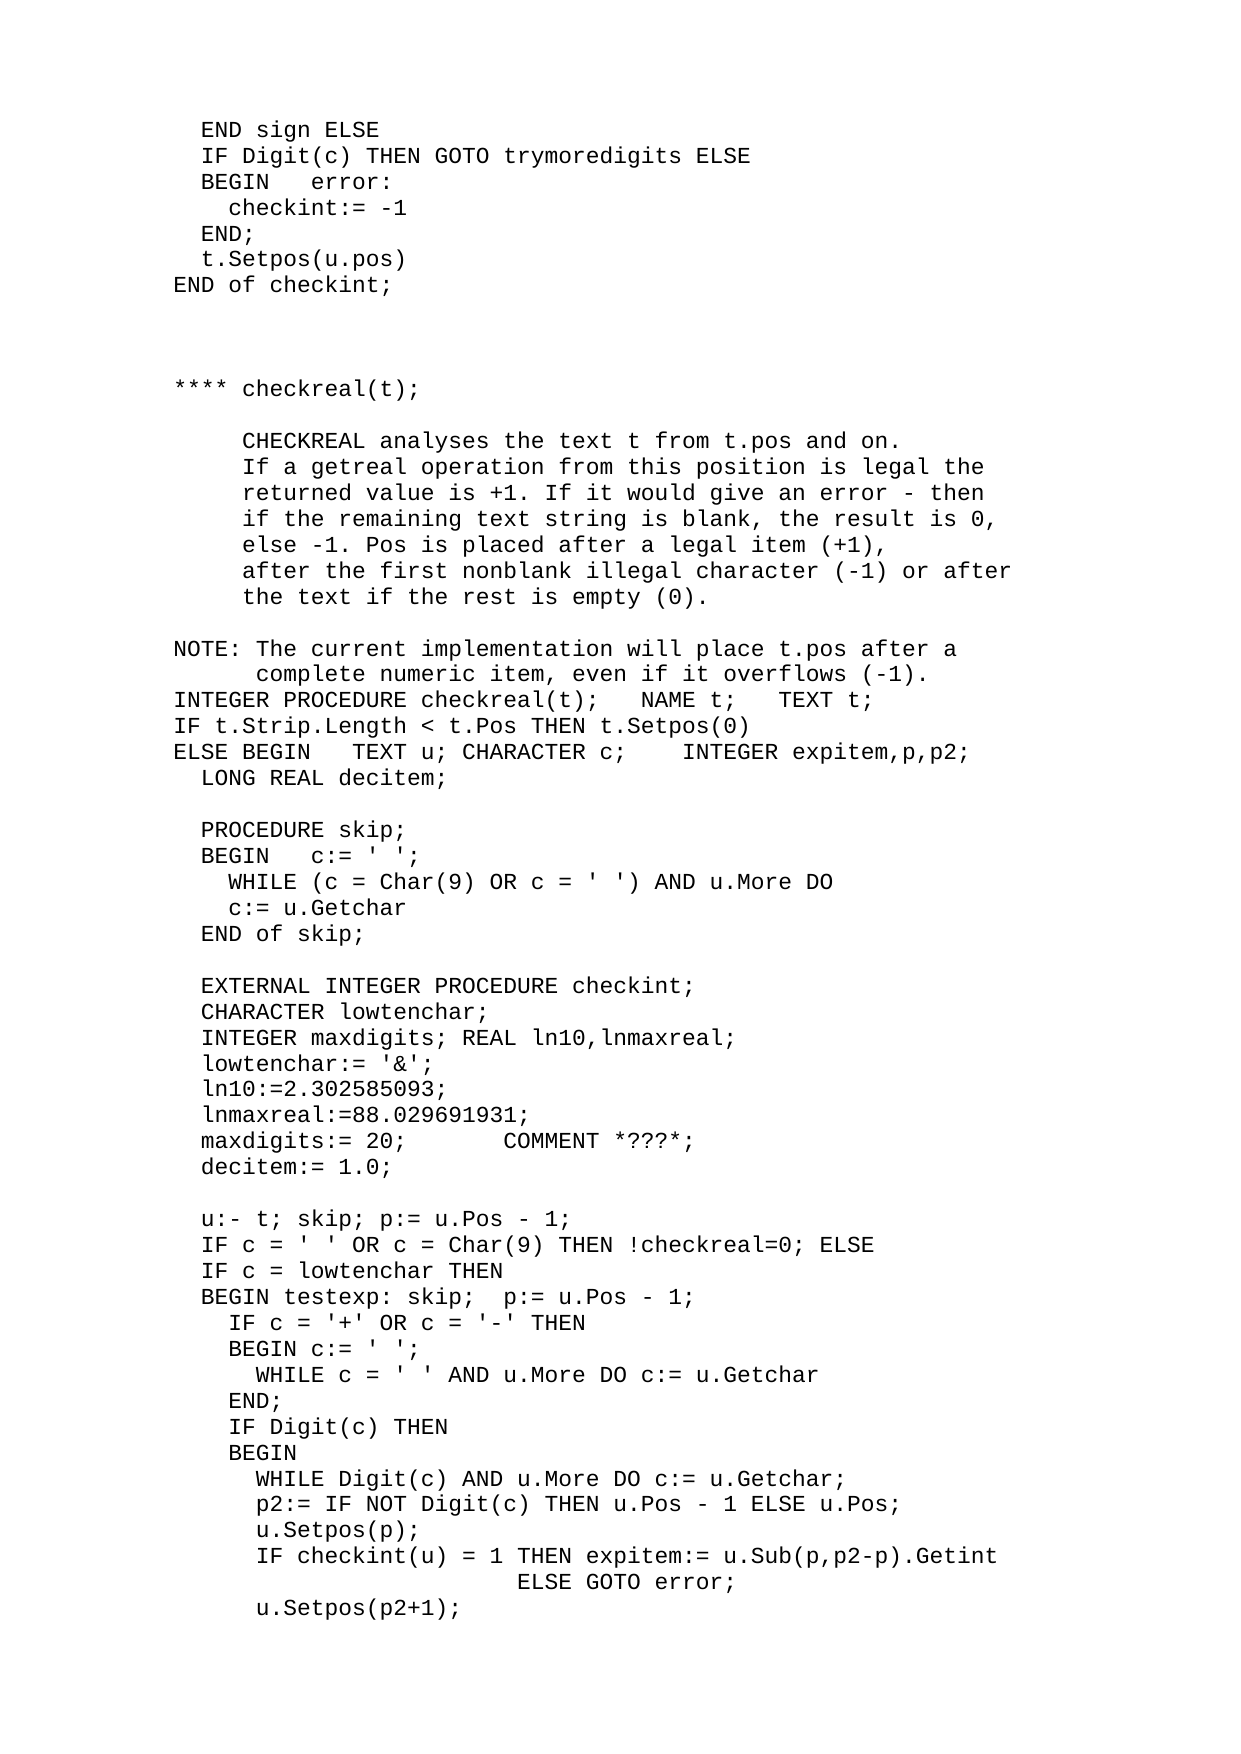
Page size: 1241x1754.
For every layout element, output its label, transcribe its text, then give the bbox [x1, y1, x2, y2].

text maxdigits:= 20; COMMENT *???*; [118, 1130, 1122, 1156]
text IF t.Strip.Length < t.Pos THEN t.Setpos(0) [118, 715, 1122, 741]
text ln10:=2.302585093; [118, 1078, 1122, 1104]
text EXTERNAL INTEGER PROCEDURE checkint; [118, 974, 1122, 1000]
text END of skip; [118, 922, 1122, 948]
text BEGIN c:= ' '; [118, 1337, 1122, 1363]
text p2:= IF NOT Digit(c) THEN u.Pos - 1 ELSE u.Pos; [118, 1493, 1122, 1519]
text END; [118, 222, 1122, 248]
text END of checkint; [118, 274, 1122, 300]
text returned value is +1. If it would give an error - then [118, 481, 1122, 507]
text IF Digit(c) THEN [118, 1415, 1122, 1441]
text INTEGER PROCEDURE checkreal(t); NAME t; TEXT t; [118, 689, 1122, 715]
text ELSE GOTO error; [118, 1571, 1122, 1597]
text checkint:= -1 [118, 196, 1122, 222]
text ELSE BEGIN TEXT u; CHARACTER c; INTEGER expitem,p,p2; [118, 741, 1122, 767]
text NOTE: The current implementation will place t.pos after a [118, 637, 1122, 663]
text CHECKREAL analyses the text t from t.pos and on. [118, 429, 1122, 455]
text WHILE c = ' ' AND u.More DO c:= u.Getchar [118, 1363, 1122, 1389]
text u:- t; skip; p:= u.Pos - 1; [118, 1207, 1122, 1233]
text IF c = lowtenchar THEN [118, 1259, 1122, 1285]
text END; [118, 1389, 1122, 1415]
text c:= u.Getchar [118, 896, 1122, 922]
text CHARACTER lowtenchar; [118, 1000, 1122, 1026]
text IF Digit(c) THEN GOTO trymoredigits ELSE [118, 144, 1122, 170]
text IF checkint(u) = 1 THEN expitem:= u.Sub(p,p2-p).Getint [118, 1545, 1122, 1571]
text LONG REAL decitem; [118, 767, 1122, 792]
text IF c = '+' OR c = '-' THEN [118, 1311, 1122, 1337]
text t.Setpos(u.pos) [118, 248, 1122, 274]
text BEGIN error: [118, 170, 1122, 196]
text WHILE Digit(c) AND u.More DO c:= u.Getchar; [118, 1467, 1122, 1493]
text INTEGER maxdigits; REAL ln10,lnmaxreal; [118, 1026, 1122, 1052]
text the text if the rest is empty (0). [118, 585, 1122, 611]
text u.Setpos(p); [118, 1519, 1122, 1545]
text complete numeric item, even if it overflows (-1). [118, 663, 1122, 689]
text after the first nonblank illegal character (-1) or after [118, 559, 1122, 585]
text PROCEDURE skip; [118, 818, 1122, 844]
text lnmaxreal:=88.029691931; [118, 1104, 1122, 1130]
text IF c = ' ' OR c = Char(9) THEN !checkreal=0; ELSE [118, 1233, 1122, 1259]
text if the remaining text string is blank, the result is 0, [118, 507, 1122, 533]
text BEGIN c:= ' '; [118, 844, 1122, 870]
text BEGIN testexp: skip; p:= u.Pos - 1; [118, 1285, 1122, 1311]
text decitem:= 1.0; [118, 1156, 1122, 1182]
text WHILE (c = Char(9) OR c = ' ') AND u.More DO [118, 870, 1122, 896]
text u.Setpos(p2+1); [118, 1597, 1122, 1622]
text If a getreal operation from this position is legal the [118, 455, 1122, 481]
text **** checkreal(t); [118, 377, 1122, 403]
text BEGIN [118, 1441, 1122, 1467]
text END sign ELSE [118, 118, 1122, 144]
text lowtenchar:= '&'; [118, 1052, 1122, 1078]
text else -1. Pos is placed after a legal item (+1), [118, 533, 1122, 559]
